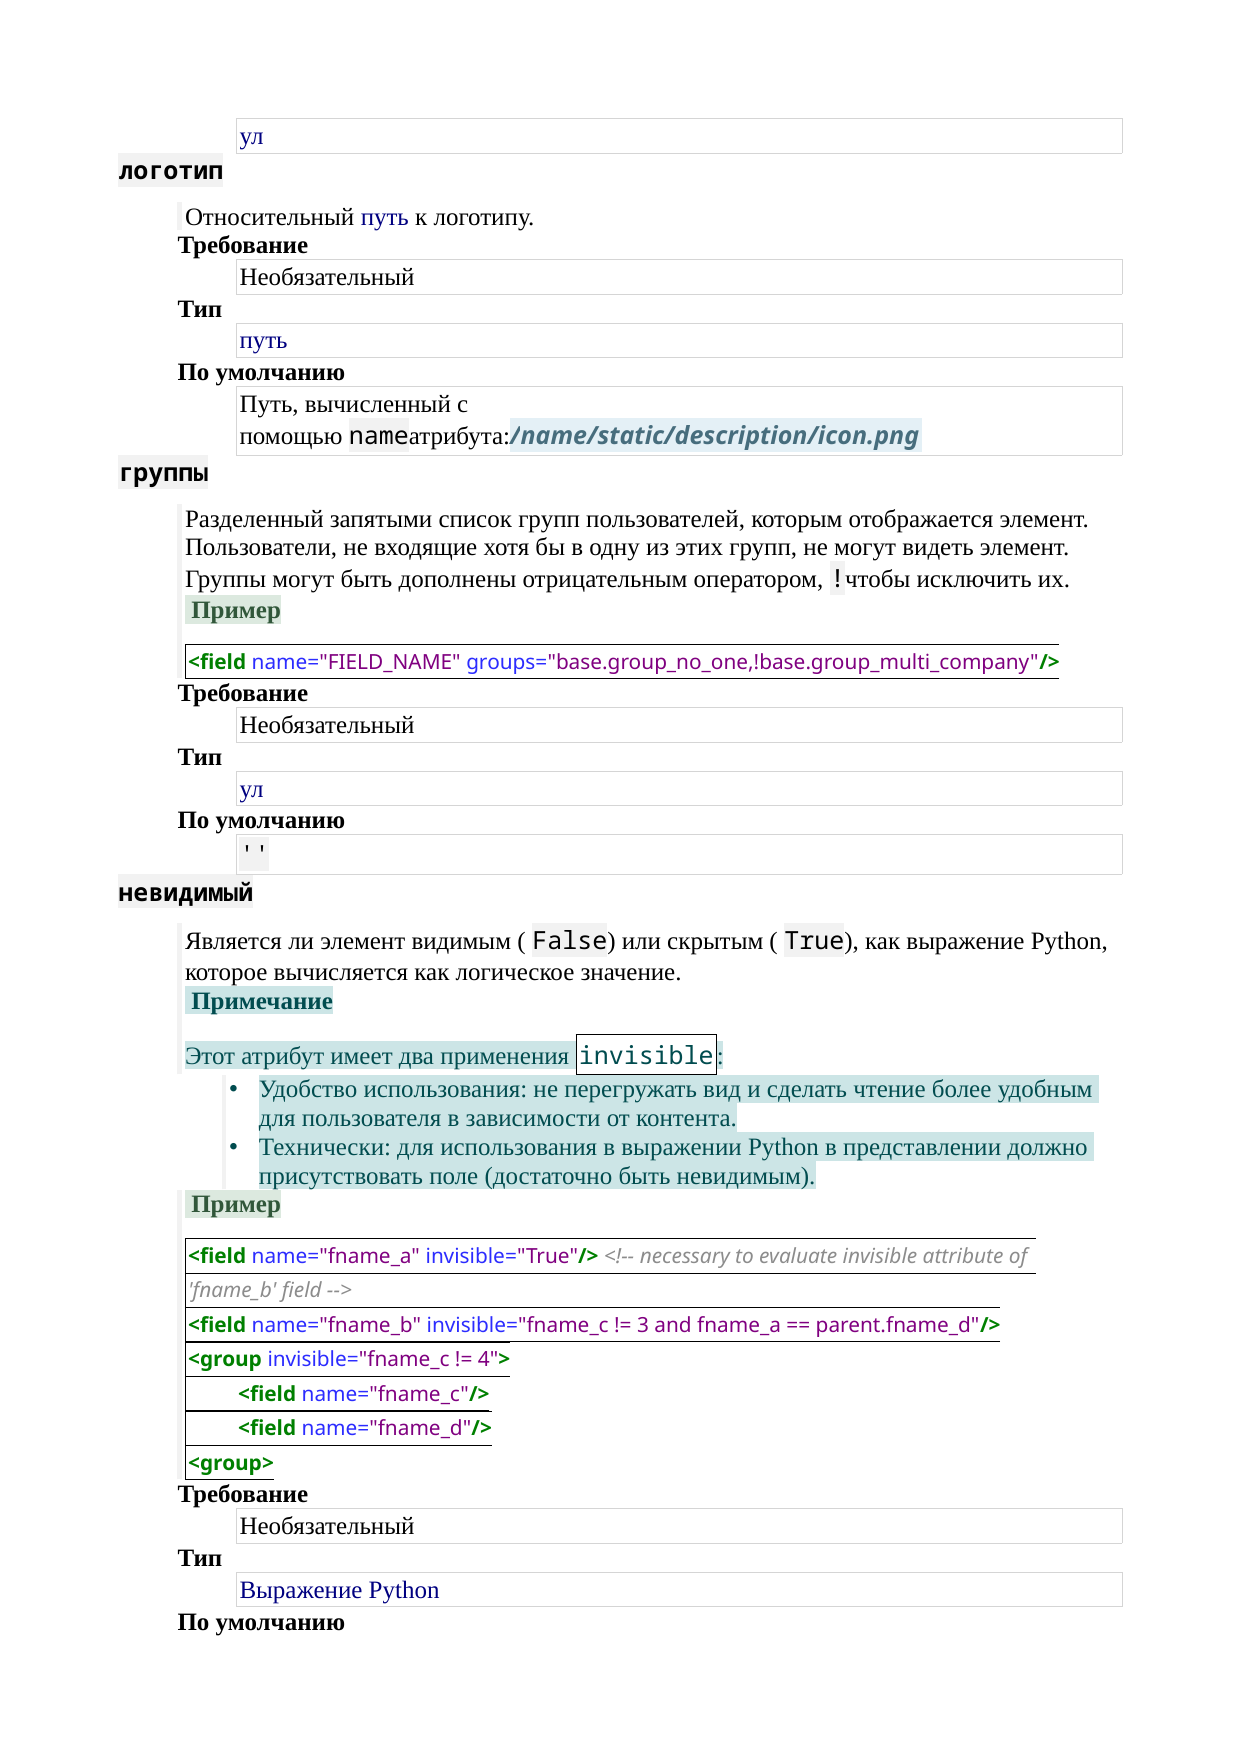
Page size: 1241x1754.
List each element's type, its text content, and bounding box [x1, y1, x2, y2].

list Удобство использования: не перегружать вид и сделать чтение более удобным для пользователя в зависимости от контента. [222, 1074, 1122, 1132]
list Относительный путь к логотипу. [182, 202, 1122, 230]
text <field name="fname_b" invisible="fname_c != 3 and fname_a == parent.fname_d"/> [186, 1307, 1122, 1342]
list Является ли элемент видимым ( False) или скрытым ( True), как выражение Python, которое вычисляется как логическое значение. [182, 923, 1122, 986]
list Технически: для использования в выражении Python в представлении должно присутствовать поле (достаточно быть невидимым). [226, 1132, 1122, 1189]
subtitle Требование [177, 1479, 1122, 1508]
list ул [237, 772, 1122, 805]
subtitle По умолчанию [177, 357, 1122, 386]
list путь [237, 324, 1122, 357]
text <group> [186, 1445, 1122, 1479]
subtitle Тип [177, 742, 1122, 771]
list : [717, 1034, 1122, 1074]
subtitle логотип [118, 153, 1122, 187]
list Путь, вычисленный с помощью nameатрибута:/name/static/description/icon.png [237, 387, 1122, 455]
list Разделенный запятыми список групп пользователей, которым отображается элемент. Пользователи, не входящие хотя бы в одну из этих групп, не могут видеть элемент. Группы могут быть дополнены отрицательным оператором, !чтобы исключить их. [182, 504, 1122, 595]
list Необязательный [237, 708, 1122, 742]
text <field name="fname_d"/> [186, 1411, 1122, 1445]
subtitle Тип [177, 294, 1122, 323]
list Выражение Python [237, 1573, 1122, 1606]
subtitle группы [118, 455, 1122, 489]
list Этот атрибут имеет два применения [182, 1034, 576, 1074]
list '' [237, 835, 1122, 874]
subtitle Тип [177, 1543, 1122, 1572]
subtitle По умолчанию [177, 1607, 1122, 1635]
list Необязательный [237, 260, 1122, 294]
subtitle Требование [177, 230, 1122, 259]
text Примечание [182, 986, 1122, 1014]
text <field name="fname_c"/> [186, 1376, 1122, 1411]
text Пример [182, 595, 1122, 624]
list ул [237, 119, 1122, 153]
text Пример [177, 1189, 1122, 1218]
text <field name="FIELD_NAME" groups="base.group_no_one,!base.group_multi_company"/> [186, 644, 1122, 678]
list Необязательный [237, 1509, 1122, 1543]
text <field name="fname_a" invisible="True"/> <!-- necessary to evaluate invisible attribute of 'fname_b' field --> [186, 1238, 1122, 1307]
list invisible [577, 1035, 716, 1074]
subtitle невидимый [118, 874, 1122, 908]
text <group invisible="fname_c != 4"> [186, 1342, 1122, 1376]
subtitle Требование [177, 678, 1122, 707]
subtitle По умолчанию [177, 805, 1122, 834]
